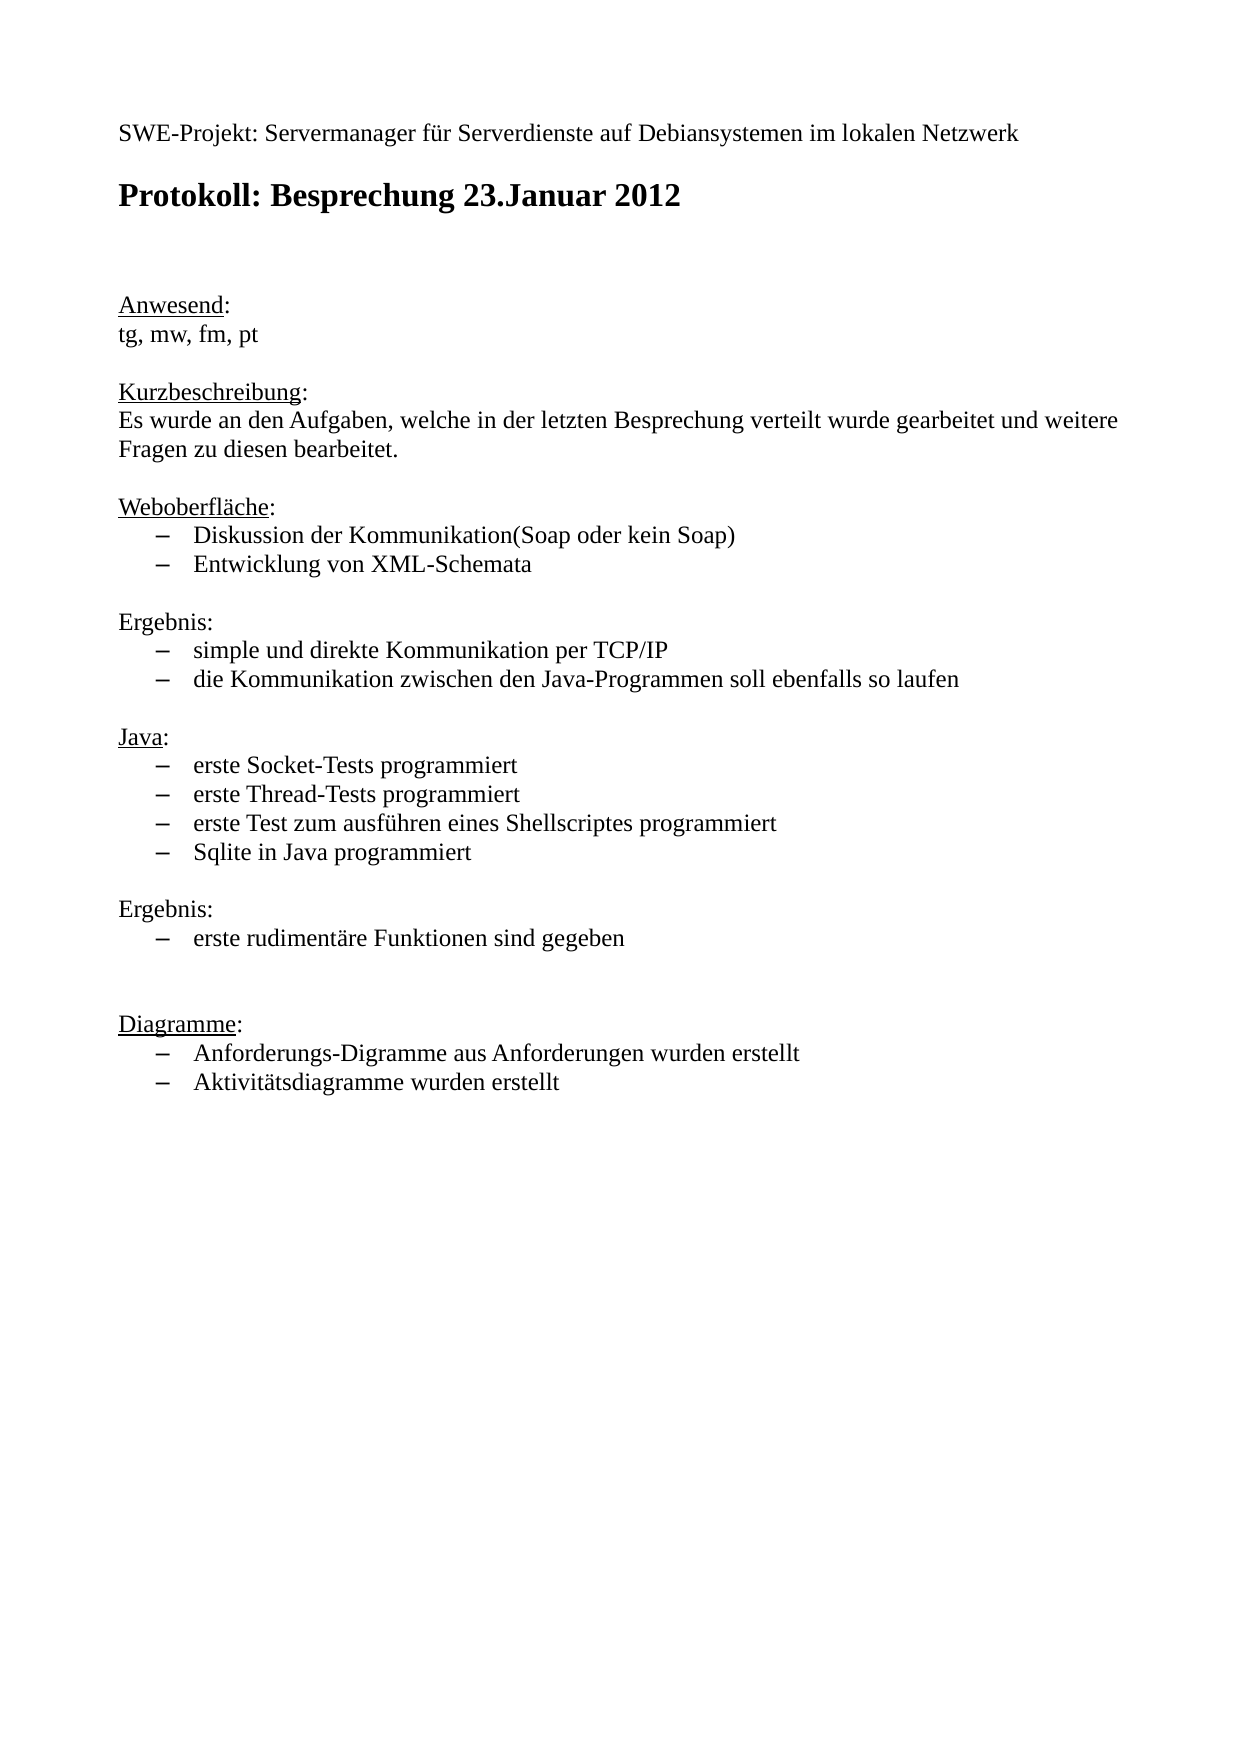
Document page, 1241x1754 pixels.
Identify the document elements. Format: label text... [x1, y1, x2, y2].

list simple und direkte Kommunikation per TCP/IP [156, 636, 1122, 664]
text Ergebnis: [118, 894, 1122, 923]
text Es wurde an den Aufgaben, welche in der letzten Besprechung verteilt wurde gearbeitet und weitere Fragen zu diesen bearbeitet. [118, 406, 1122, 463]
list Sqlite in Java programmiert [156, 837, 1122, 866]
text Java: [118, 722, 1122, 751]
list Diskussion der Kommunikation(Soap oder kein Soap) [156, 521, 1122, 549]
list Anforderungs-Digramme aus Anforderungen wurden erstellt [156, 1038, 1122, 1067]
list erste rudimentäre Funktionen sind gegeben [156, 923, 1122, 952]
text Weboberfläche: [118, 492, 1122, 521]
text tg, mw, fm, pt [118, 319, 1122, 348]
text Protokoll: Besprechung 23.Januar 2012 [118, 176, 1122, 214]
list erste Socket-Tests programmiert [156, 751, 1122, 779]
text Diagramme: [118, 1009, 1122, 1038]
list erste Thread-Tests programmiert [156, 779, 1122, 808]
list Aktivitätsdiagramme wurden erstellt [156, 1067, 1122, 1096]
text Anwesend: [118, 291, 1122, 319]
list erste Test zum ausführen eines Shellscriptes programmiert [156, 808, 1122, 837]
text Ergebnis: [118, 607, 1122, 636]
text Kurzbeschreibung: [118, 377, 1122, 406]
list die Kommunikation zwischen den Java-Programmen soll ebenfalls so laufen [156, 664, 1122, 693]
text SWE-Projekt: Servermanager für Serverdienste auf Debiansystemen im lokalen Netzwerk [118, 118, 1122, 147]
list Entwicklung von XML-Schemata [156, 549, 1122, 578]
